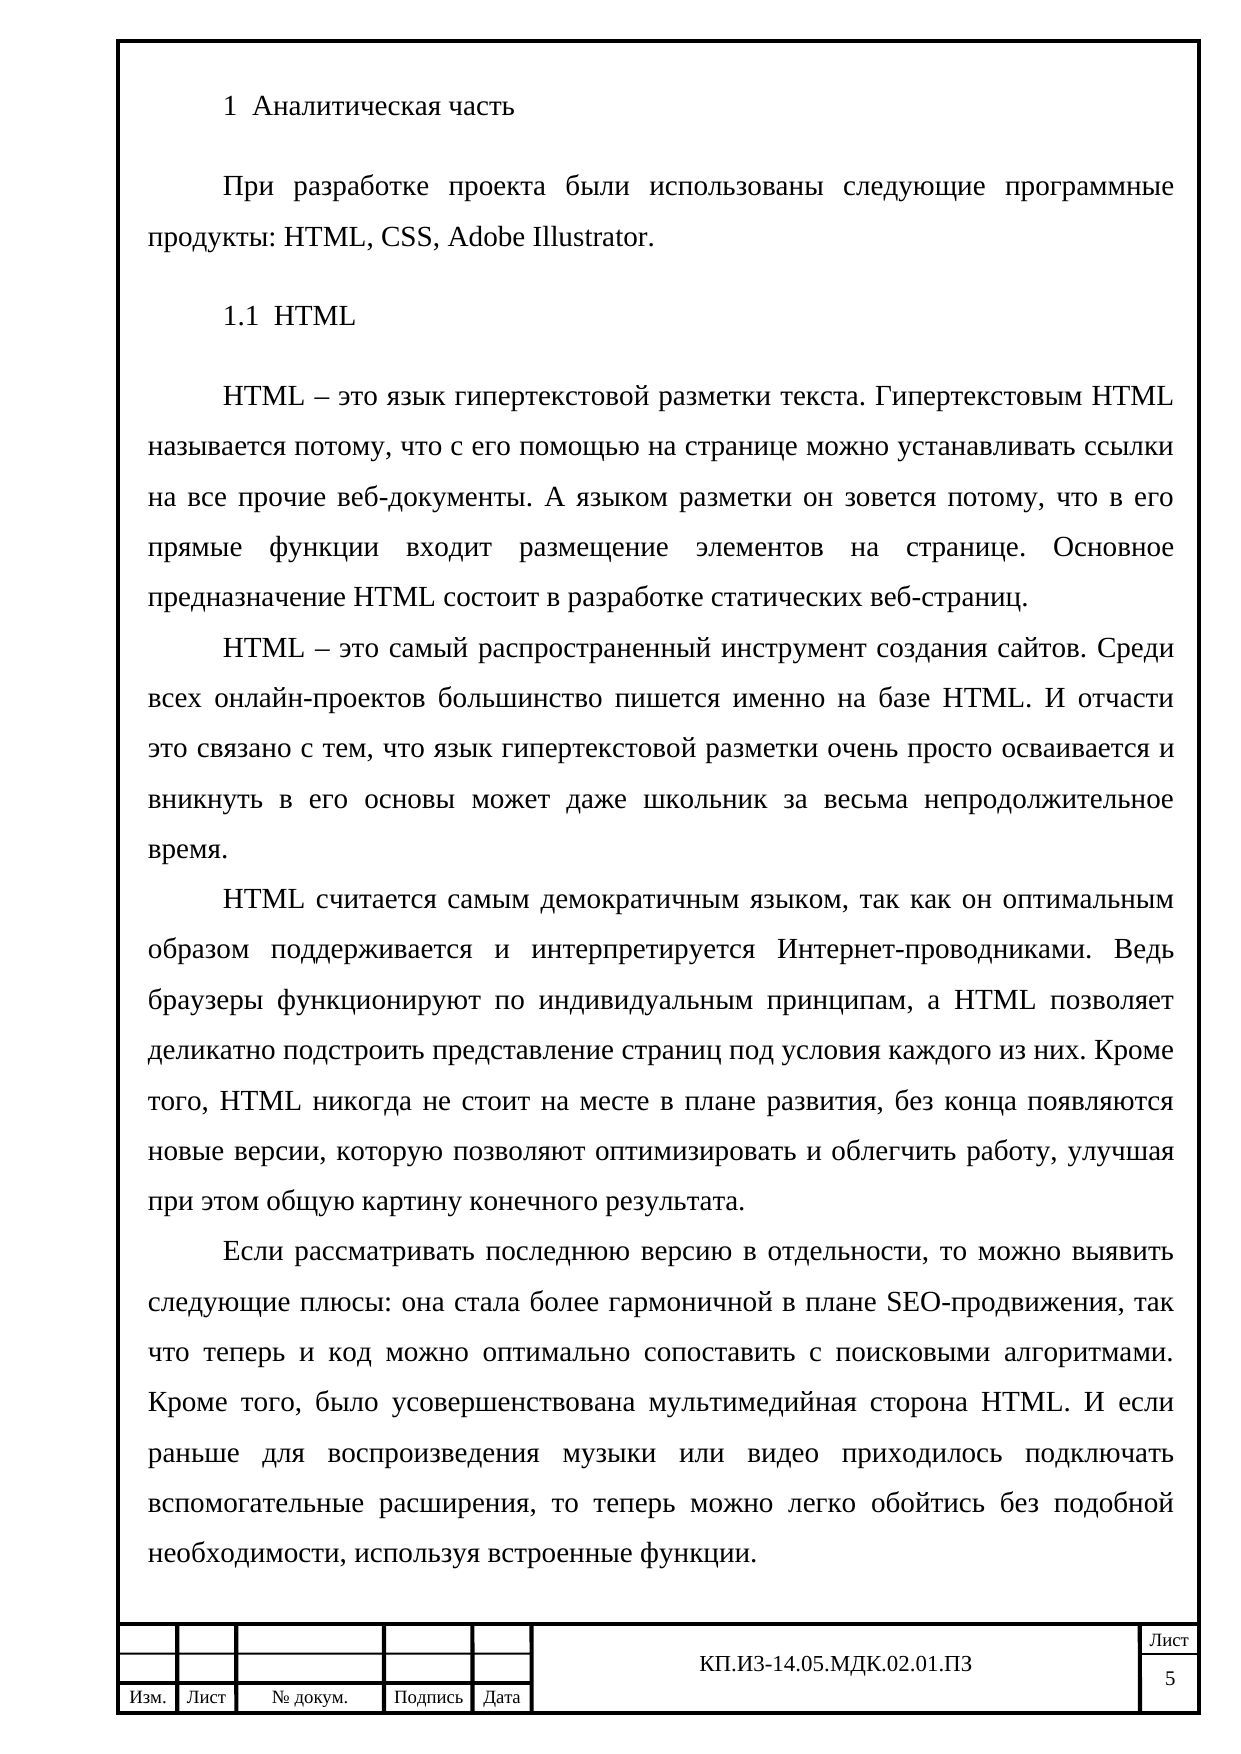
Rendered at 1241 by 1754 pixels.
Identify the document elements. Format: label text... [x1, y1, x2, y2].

subtitle HTML [148, 298, 1175, 332]
text HTML – это самый распространенный инструмент создания сайтов. Среди всех онлайн-проектов большинство пишется именно на базе HTML. И отчасти это связано с тем, что язык гипертекстовой разметки очень просто осваивается и вникнуть в его основы может даже школьник за весьма непродолжительное время. [148, 630, 1175, 864]
text При разработке проекта были использованы следующие программные продукты: HTML, CSS, Adobe Illustrator. [148, 168, 1175, 252]
text Если рассматривать последнюю версию в отдельности, то можно выявить следующие плюсы: она стала более гармоничной в плане SEO-продвижения, так что теперь и код можно оптимально сопоставить с поисковыми алгоритмами. Кроме того, было усовершенствована мультимедийная сторона HTML. И если раньше для воспроизведения музыки или видео приходилось подключать вспомогательные расширения, то теперь можно легко обойтись без подобной необходимости, используя встроенные функции. [148, 1233, 1175, 1569]
subtitle Аналитическая часть [148, 88, 1175, 122]
text HTML – это язык гипертекстовой разметки текста. Гипертекстовым HTML называется потому, что с его помощью на странице можно устанавливать ссылки на все прочие веб-документы. А языком разметки он зовется потому, что в его прямые функции входит размещение элементов на странице. Основное предназначение HTML состоит в разработке статических веб-страниц. [148, 378, 1175, 613]
text HTML считается самым демократичным языком, так как он оптимальным образом поддерживается и интерпретируется Интернет-проводниками. Ведь браузеры функционируют по индивидуальным принципам, а HTML позволяет деликатно подстроить представление страниц под условия каждого из них. Кроме того, HTML никогда не стоит на месте в плане развития, без конца появляются новые версии, которую позволяют оптимизировать и облегчить работу, улучшая при этом общую картину конечного результата. [148, 881, 1175, 1217]
